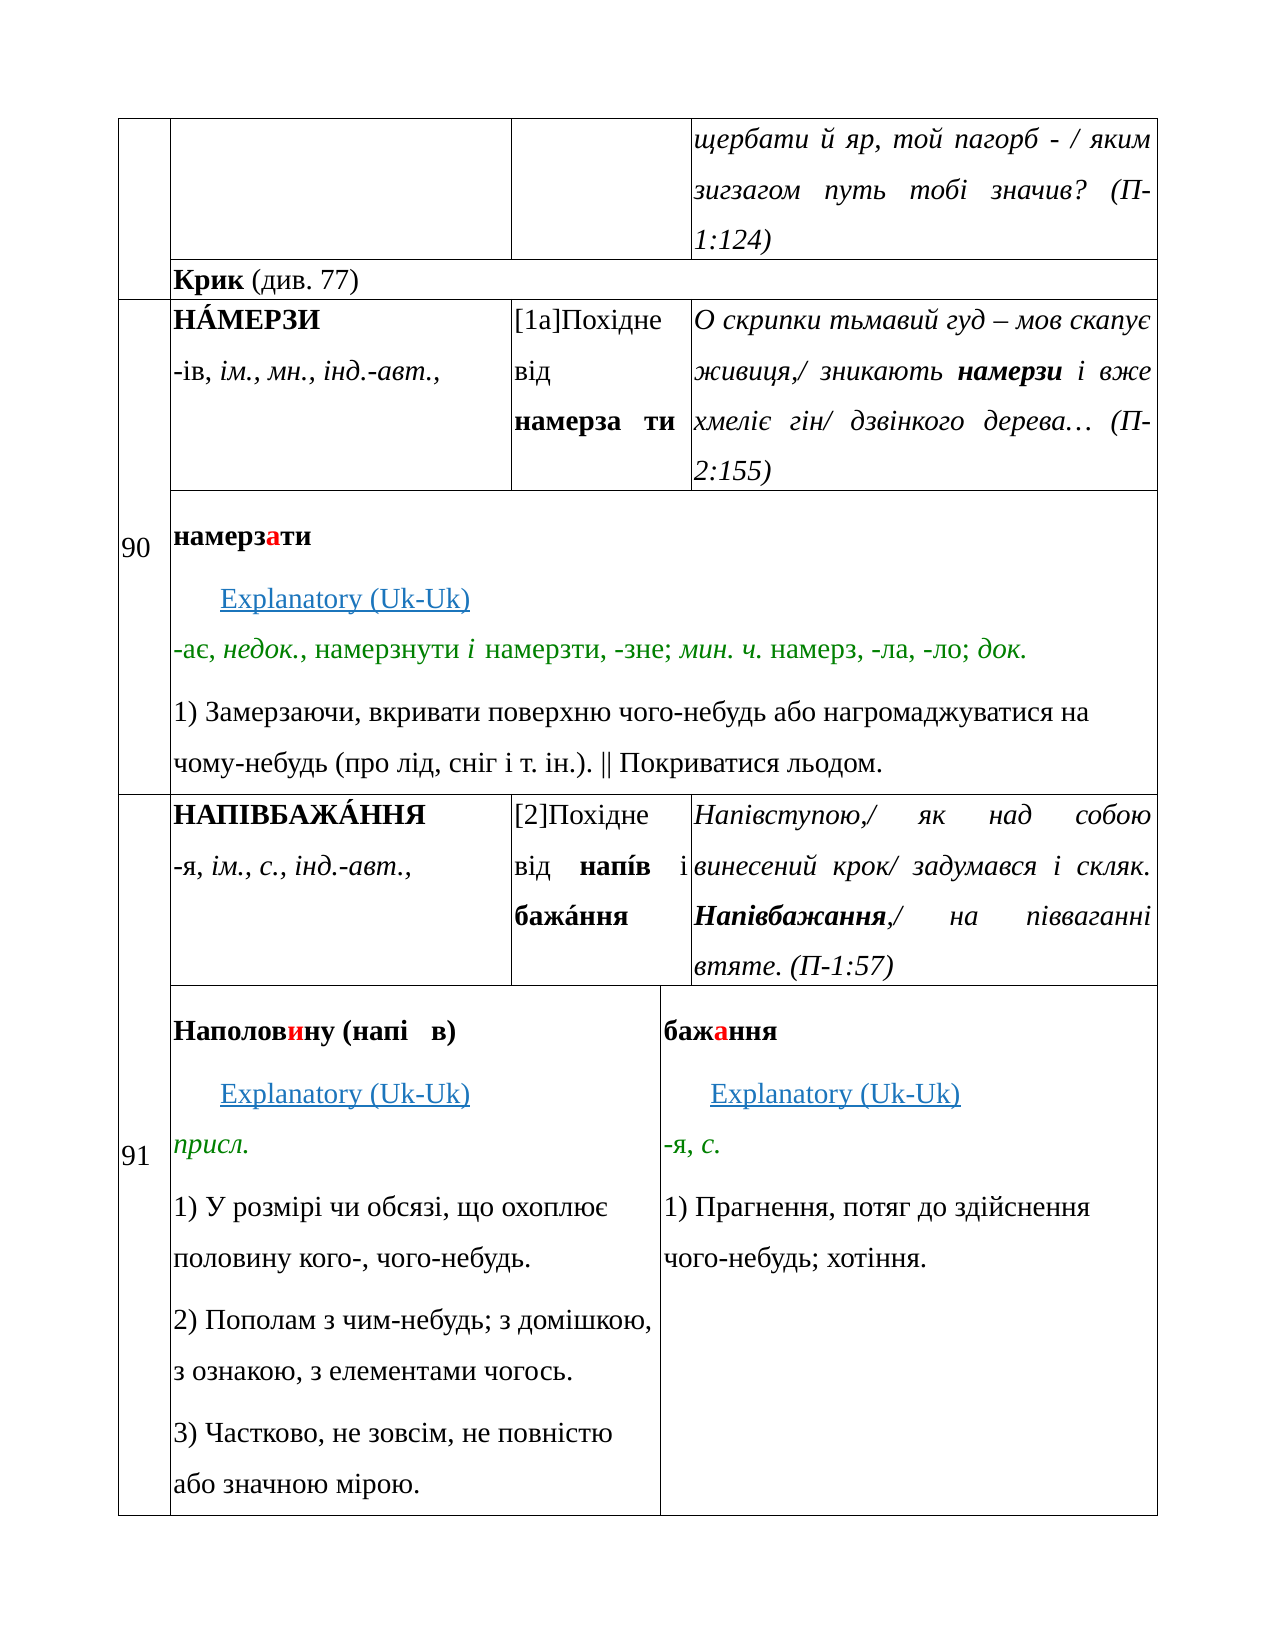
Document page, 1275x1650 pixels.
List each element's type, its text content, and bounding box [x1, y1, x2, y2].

table_cell Напівступою,/ як над собою винесений крок/ задумався і скляк. Напівбажання,/ на півваганні втяте. (П-1:57) [692, 795, 1157, 985]
table_cell 90 [119, 300, 170, 794]
table_cell намерзати Explanatory (Uk-Uk) -ає, недок., намерзнути і намерзти, -зне; мин. ч. намерз, -ла, -ло; док. 1) Замерзаючи, вкривати поверхню чого-небудь або нагромаджуватися на чому-небудь (про лід, сніг і т. ін.). || Покриватися льодом. [171, 491, 1157, 794]
table_cell бажання Explanatory (Uk-Uk) -я, с. 1) Прагнення, потяг до здійснення чого-небудь; хотіння. [661, 986, 1157, 1515]
table_cell Крик (див. 77) [171, 260, 1157, 299]
table_cell [1а]Похідне від намерзати [512, 300, 691, 490]
table_cell [512, 119, 691, 259]
table_cell [119, 119, 170, 299]
table_cell Напівбажáння -я, ім., с., інд.-авт., [171, 795, 511, 985]
table_cell [171, 119, 511, 259]
table_cell О скрипки тьмавий гуд – мов скапує живиця,/ зникають намерзи і вже хмеліє гін/ дзвінкого дерева… (П-2:155) [692, 300, 1157, 490]
table_cell [2]Похідне від напíв і бажáння [512, 795, 691, 985]
table_cell Наполовину (напів) Explanatory (Uk-Uk) присл. 1) У розмірі чи обсязі, що охоплює половину кого-, чого-небудь. 2) Пополам з чим-небудь; з домішкою, з ознакою, з елементами чогось. 3) Частково, не зовсім, не повністю або значною мірою. [171, 986, 660, 1515]
table_cell Нáмерзи -ів, ім., мн., інд.-авт., [171, 300, 511, 490]
table_cell щербати й яр, той пагорб - / яким зигзагом путь тобі значив? (П-1:124) [692, 119, 1157, 259]
table_cell 91 [119, 795, 170, 1515]
